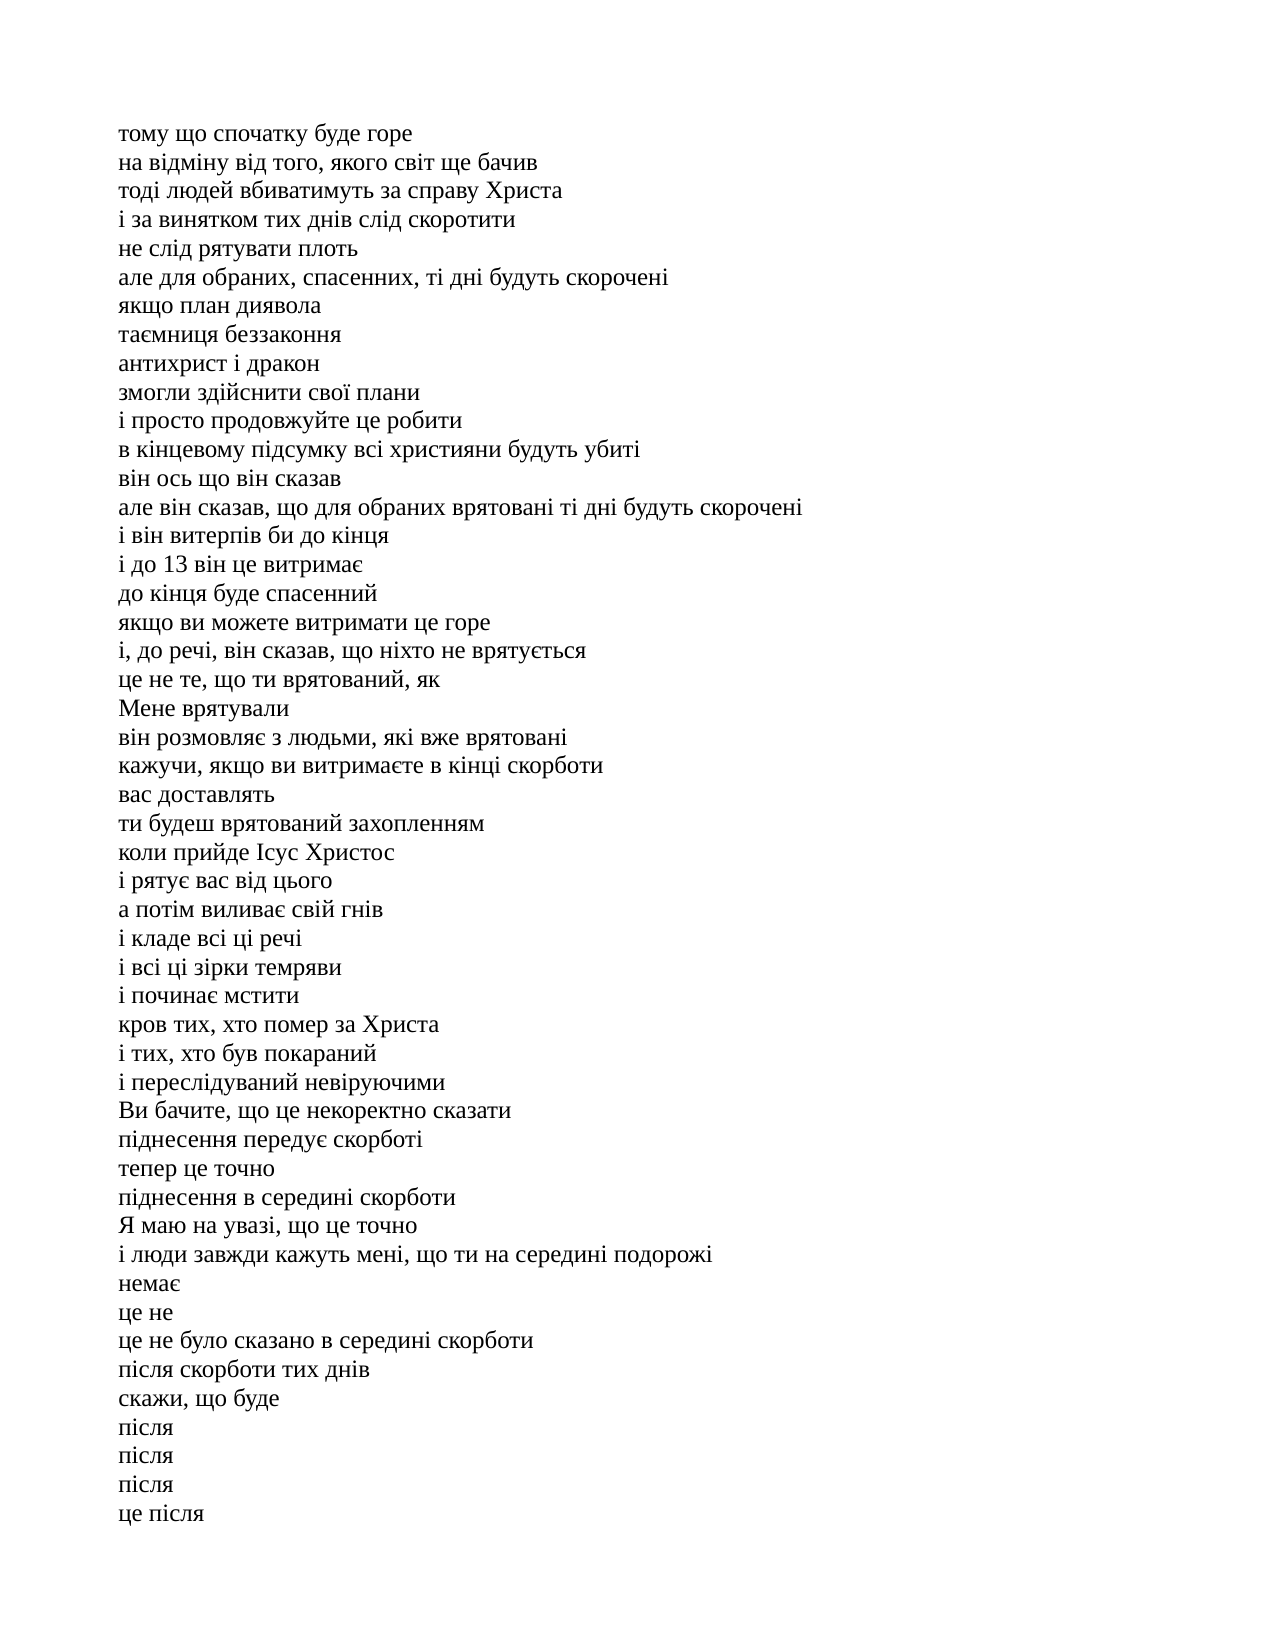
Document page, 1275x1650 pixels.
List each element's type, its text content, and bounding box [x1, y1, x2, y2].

text і люди завжди кажуть мені, що ти на середині подорожі [118, 1239, 1157, 1268]
text і тих, хто був покараний [118, 1038, 1157, 1067]
text коли прийде Ісус Христос [118, 837, 1157, 866]
text після [118, 1412, 1157, 1441]
text в кінцевому підсумку всі християни будуть убиті [118, 434, 1157, 463]
text це не [118, 1297, 1157, 1326]
text але для обраних, спасенних, ті дні будуть скорочені [118, 262, 1157, 291]
text і переслідуваний невіруючими [118, 1067, 1157, 1096]
text піднесення передує скорботі [118, 1124, 1157, 1153]
text піднесення в середині скорботи [118, 1182, 1157, 1211]
text вас доставлять [118, 779, 1157, 808]
text і він витерпів би до кінця [118, 521, 1157, 549]
text і за винятком тих днів слід скоротити [118, 204, 1157, 233]
text тепер це точно [118, 1153, 1157, 1182]
text Мене врятували [118, 693, 1157, 722]
text скажи, що буде [118, 1383, 1157, 1412]
text на відміну від того, якого світ ще бачив [118, 147, 1157, 176]
text після [118, 1469, 1157, 1498]
text це не те, що ти врятований, як [118, 664, 1157, 693]
text антихрист і дракон [118, 348, 1157, 377]
text і кладе всі ці речі [118, 923, 1157, 952]
text і до 13 він це витримає [118, 549, 1157, 578]
text і починає мстити [118, 981, 1157, 1009]
text і, до речі, він сказав, що ніхто не врятується [118, 636, 1157, 664]
text це не було сказано в середині скорботи [118, 1326, 1157, 1354]
text якщо ви можете витримати це горе [118, 607, 1157, 636]
text після [118, 1441, 1157, 1469]
text він розмовляє з людьми, які вже врятовані [118, 722, 1157, 751]
text немає [118, 1268, 1157, 1297]
text він ось що він сказав [118, 463, 1157, 492]
text і рятує вас від цього [118, 866, 1157, 894]
text якщо план диявола [118, 291, 1157, 319]
text до кінця буде спасенний [118, 578, 1157, 607]
text змогли здійснити свої плани [118, 377, 1157, 406]
text і просто продовжуйте це робити [118, 406, 1157, 434]
text кажучи, якщо ви витримаєте в кінці скорботи [118, 751, 1157, 779]
text після скорботи тих днів [118, 1354, 1157, 1383]
text таємниця беззаконня [118, 319, 1157, 348]
text тому що спочатку буде горе [118, 118, 1157, 147]
text і всі ці зірки темряви [118, 952, 1157, 981]
text кров тих, хто помер за Христа [118, 1009, 1157, 1038]
text це після [118, 1498, 1157, 1527]
text тоді людей вбиватимуть за справу Христа [118, 176, 1157, 204]
text ти будеш врятований захопленням [118, 808, 1157, 837]
text але він сказав, що для обраних врятовані ті дні будуть скорочені [118, 492, 1157, 521]
text Ви бачите, що це некоректно сказати [118, 1096, 1157, 1124]
text не слід рятувати плоть [118, 233, 1157, 262]
text а потім виливає свій гнів [118, 894, 1157, 923]
text Я маю на увазі, що це точно [118, 1211, 1157, 1239]
